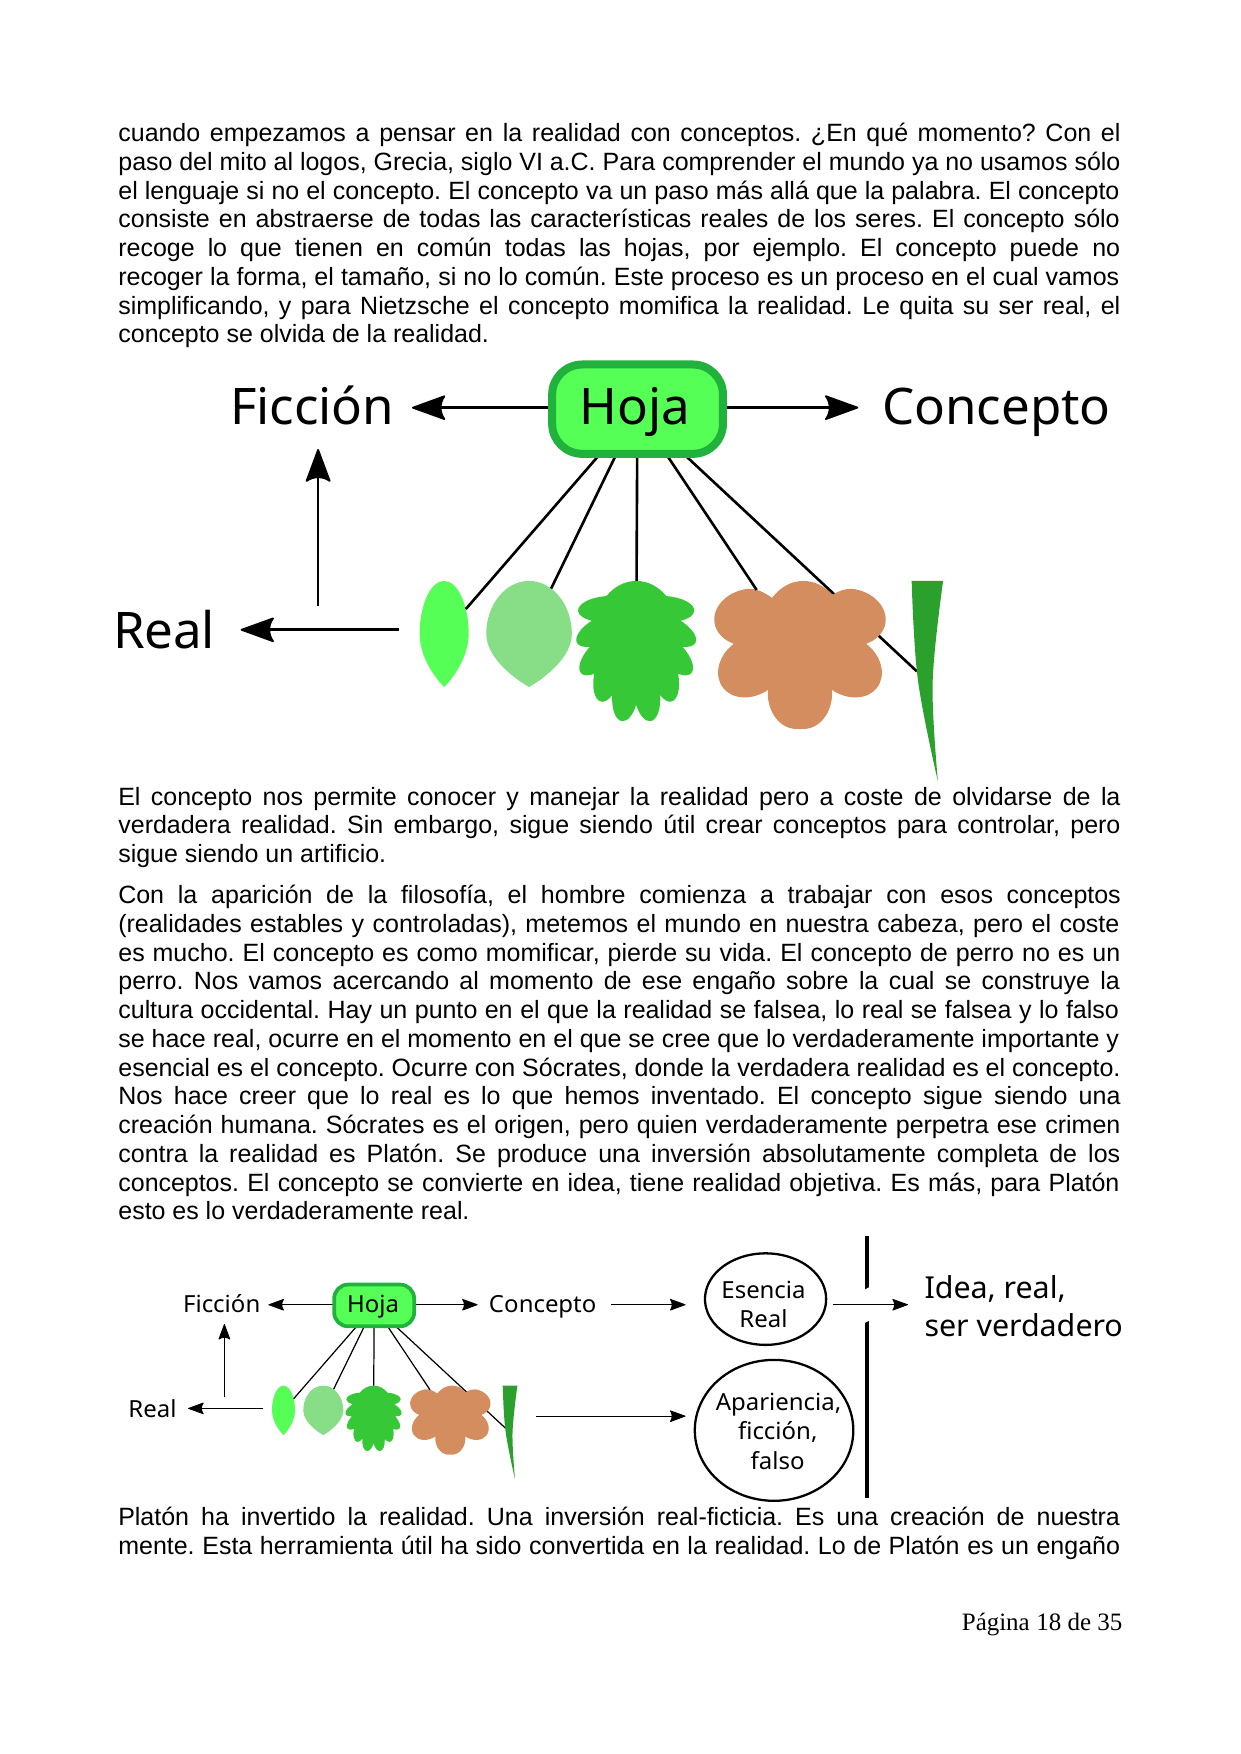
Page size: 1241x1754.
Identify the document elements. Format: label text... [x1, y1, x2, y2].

text Con la aparición de la filosofía, el hombre comienza a trabajar con esos conceptos (realidades estables y controladas), metemos el mundo en nuestra cabeza, pero el coste es mucho. El concepto es como momificar, pierde su vida. El concepto de perro no es un perro. Nos vamos acercando al momento de ese engaño sobre la cual se construye la cultura occidental. Hay un punto en el que la realidad se falsea, lo real se falsea y lo falso se hace real, ocurre en el momento en el que se cree que lo verdaderamente importante y esencial es el concepto. Ocurre con Sócrates, donde la verdadera realidad es el concepto. Nos hace creer que lo real es lo que hemos inventado. El concepto sigue siendo una creación humana. Sócrates es el origen, pero quien verdaderamente perpetra ese crimen contra la realidad es Platón. Se produce una inversión absolutamente completa de los conceptos. El concepto se convierte en idea, tiene realidad objetiva. Es más, para Platón esto es lo verdaderamente real. [118, 880, 1122, 1225]
text cuando empezamos a pensar en la realidad con conceptos. ¿En qué momento? Con el paso del mito al logos, Grecia, siglo VI a.C. Para comprender el mundo ya no usamos sólo el lenguaje si no el concepto. El concepto va un paso más allá que la palabra. El concepto consiste en abstraerse de todas las características reales de los seres. El concepto sólo recoge lo que tienen en común todas las hojas, por ejemplo. El concepto puede no recoger la forma, el tamaño, si no lo común. Este proceso es un proceso en el cual vamos simplificando, y para Nietzsche el concepto momifica la realidad. Le quita su ser real, el concepto se olvida de la realidad. [118, 118, 1122, 348]
text Platón ha invertido la realidad. Una inversión real-ficticia. Es una creación de nuestra mente. Esta herramienta útil ha sido convertida en la realidad. Lo de Platón es un engaño a la vida, olvido del ser: es un engaño consistente de creer que el mundo es como lo pensamos. Antropomorfiza el mundo, humaniza al mundo. La verdadera realidad que está fuera es sólo una copia imperfecta. Ilusiones que se ha olvidado que lo son. Monedas que ahora son metal. [118, 1237, 1122, 1559]
text El concepto nos permite conocer y manejar la realidad pero a coste de olvidarse de la verdadera realidad. Sin embargo, sigue siendo útil crear conceptos para controlar, pero sigue siendo un artificio. [118, 361, 1122, 868]
